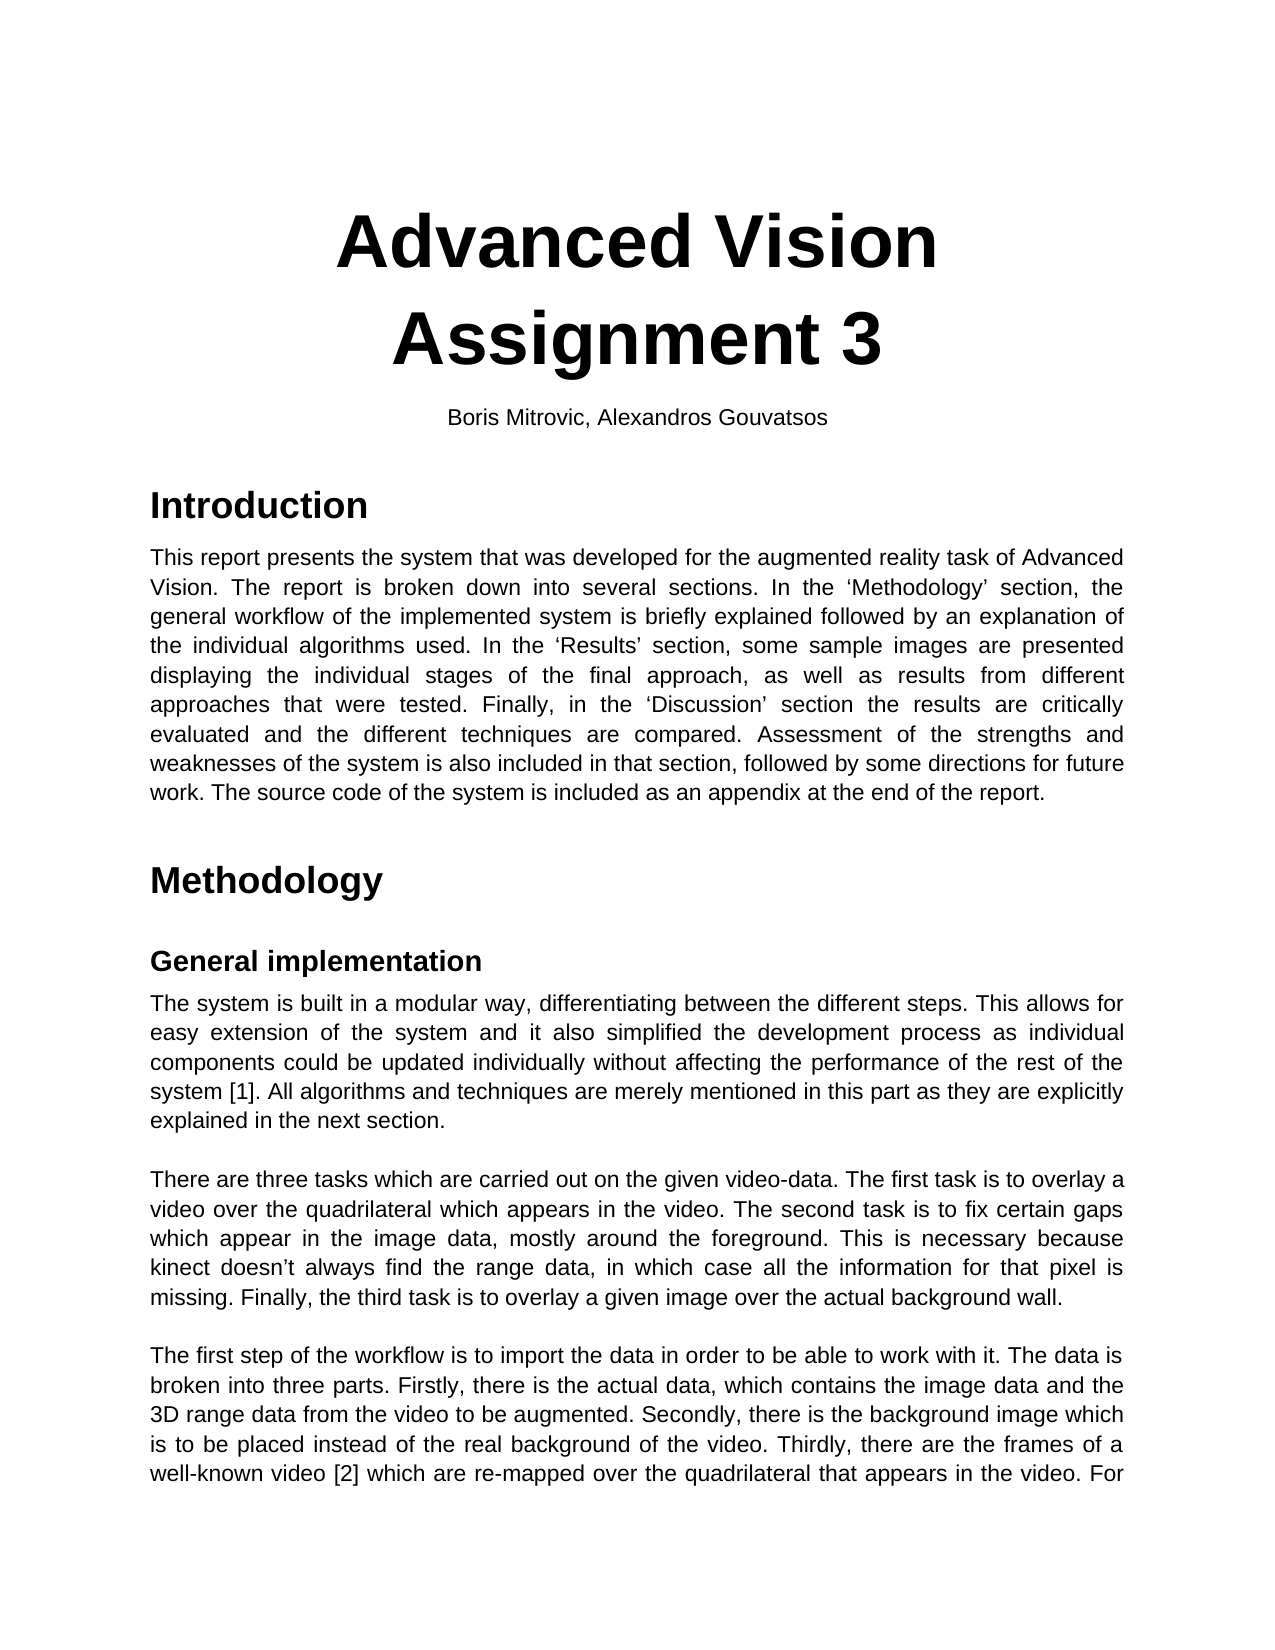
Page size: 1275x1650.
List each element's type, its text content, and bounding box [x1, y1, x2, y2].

subtitle General implementation [150, 945, 1125, 978]
title Advanced Vision Assignment 3 [150, 200, 1125, 380]
text There are three tasks which are carried out on the given video-data. The first task is to overlay a video over the quadrilateral which appears in the video. The second task is to fix certain gaps which appear in the image data, mostly around the foreground. This is necessary because kinect doesn’t always find the range data, in which case all the information for that pixel is missing. Finally, the third task is to overlay a given image over the actual background wall. [150, 1167, 1125, 1310]
text This report presents the system that was developed for the augmented reality task of Advanced Vision. The report is broken down into several sections. In the ‘Methodology’ section, the general workflow of the implemented system is briefly explained followed by an explanation of the individual algorithms used. In the ‘Results’ section, some sample images are presented displaying the individual stages of the final approach, as well as results from different approaches that were tested. Finally, in the ‘Discussion’ section the results are critically evaluated and the different techniques are compared. Assessment of the strengths and weaknesses of the system is also included in that section, followed by some directions for future work. The source code of the system is included as an appendix at the end of the report. [150, 545, 1125, 806]
subtitle Introduction [150, 484, 1125, 526]
text The system is built in a modular way, differentiating between the different steps. This allows for easy extension of the system and it also simplified the development process as individual components could be updated individually without affecting the performance of the rest of the system [1]. All algorithms and techniques are merely mentioned in this part as they are explicitly explained in the next section. [150, 991, 1125, 1134]
text The first step of the workflow is to import the data in order to be able to work with it. The data is broken into three parts. Firstly, there is the actual data, which contains the image data and the 3D range data from the video to be augmented. Secondly, there is the background image which is to be placed instead of the real background of the video. Thirdly, there are the frames of a well-known video [2] which are re-mapped over the quadrilateral that appears in the video. For [150, 1343, 1125, 1486]
text Boris Mitrovic, Alexandros Gouvatsos [150, 405, 1125, 431]
subtitle Methodology [150, 859, 1125, 901]
